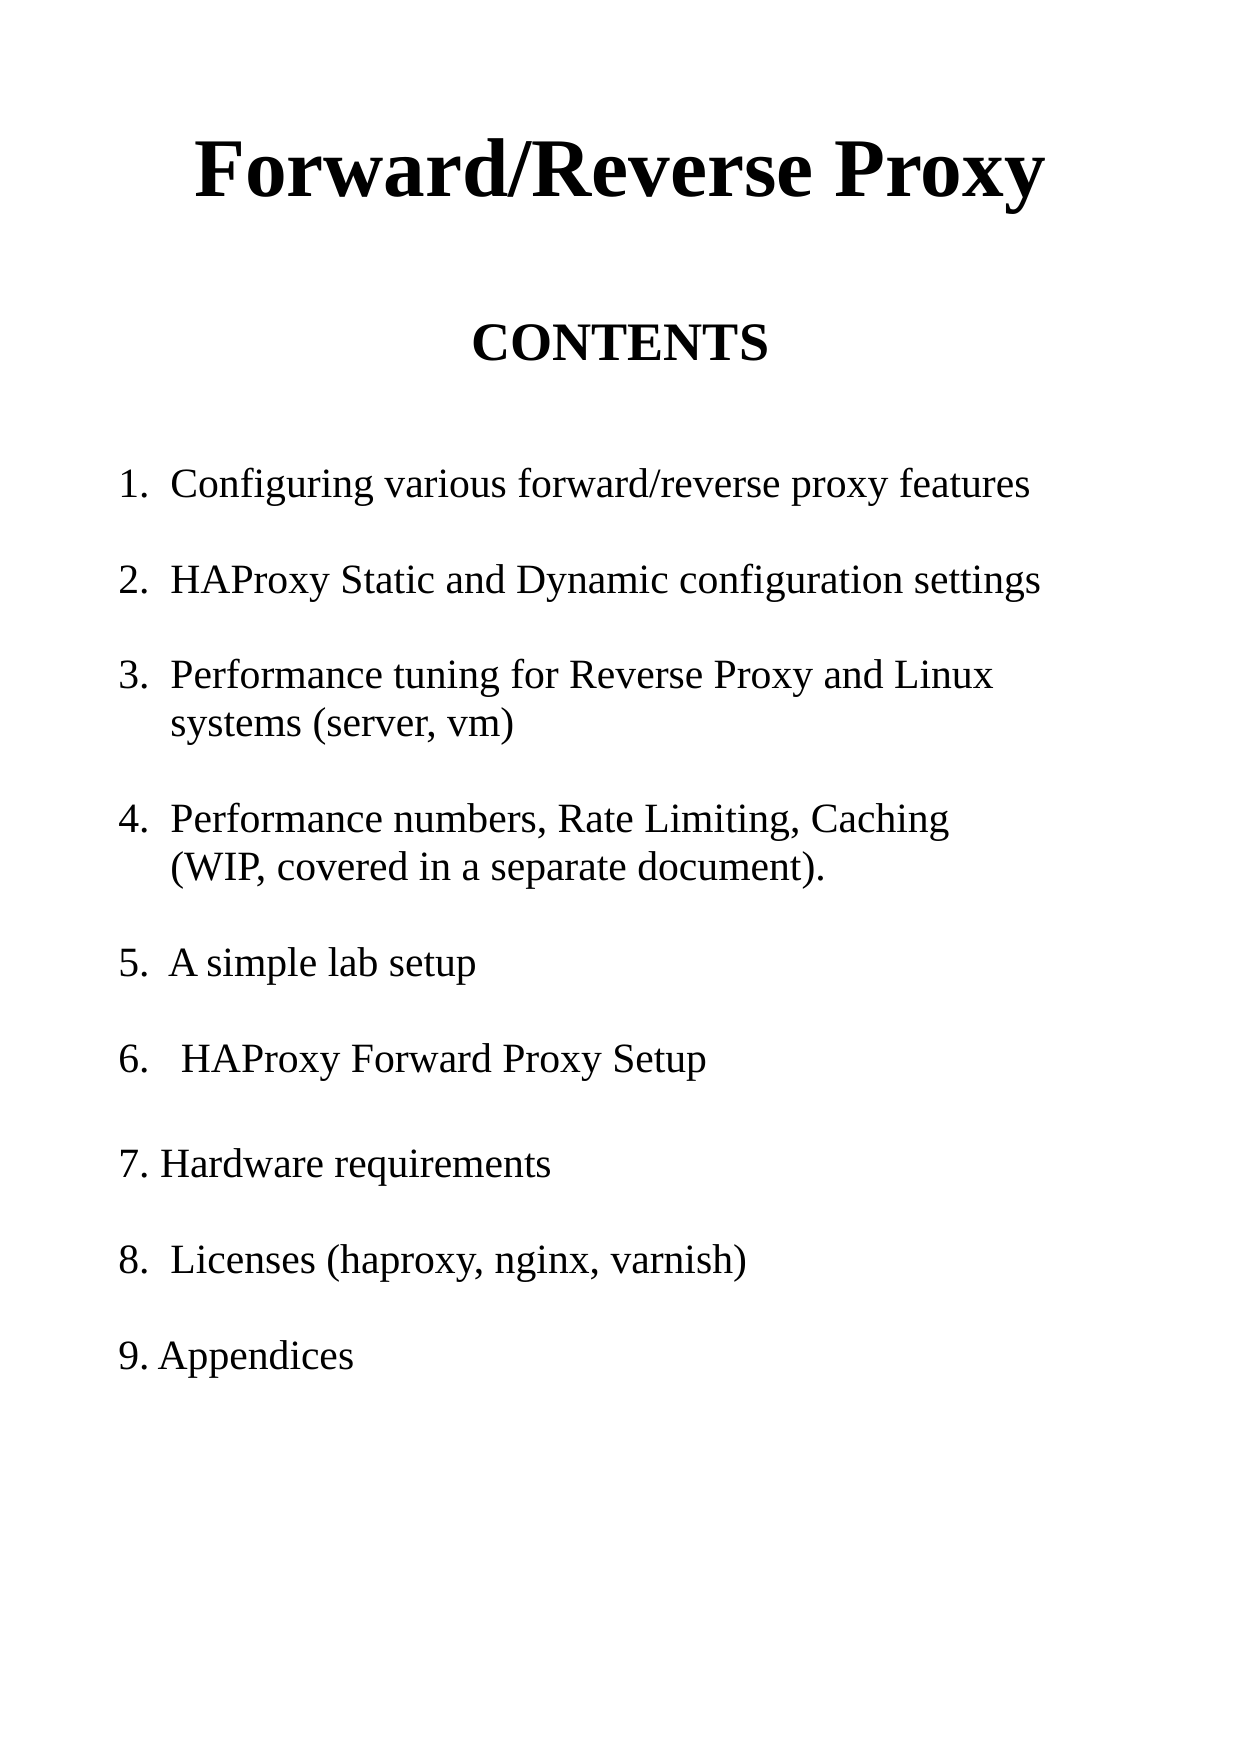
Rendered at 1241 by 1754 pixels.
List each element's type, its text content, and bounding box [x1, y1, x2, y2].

text 7. Hardware requirements [118, 1139, 1122, 1187]
text 8. Licenses (haproxy, nginx, varnish) [118, 1234, 1122, 1282]
text CONTENTS [118, 310, 1122, 372]
text 4. Performance numbers, Rate Limiting, Caching [118, 794, 1122, 842]
text 1. Configuring various forward/reverse proxy features [118, 458, 1122, 506]
text (WIP, covered in a separate document). [118, 842, 1122, 889]
text 2. HAProxy Static and Dynamic configuration settings [118, 554, 1122, 602]
text 5. A simple lab setup [118, 937, 1122, 985]
text Forward/Reverse Proxy [118, 118, 1122, 214]
text 6. HAProxy Forward Proxy Setup [118, 1033, 1122, 1081]
text systems (server, vm) [118, 698, 1122, 746]
text 9. Appendices [118, 1330, 1122, 1378]
text 3. Performance tuning for Reverse Proxy and Linux [118, 650, 1122, 698]
